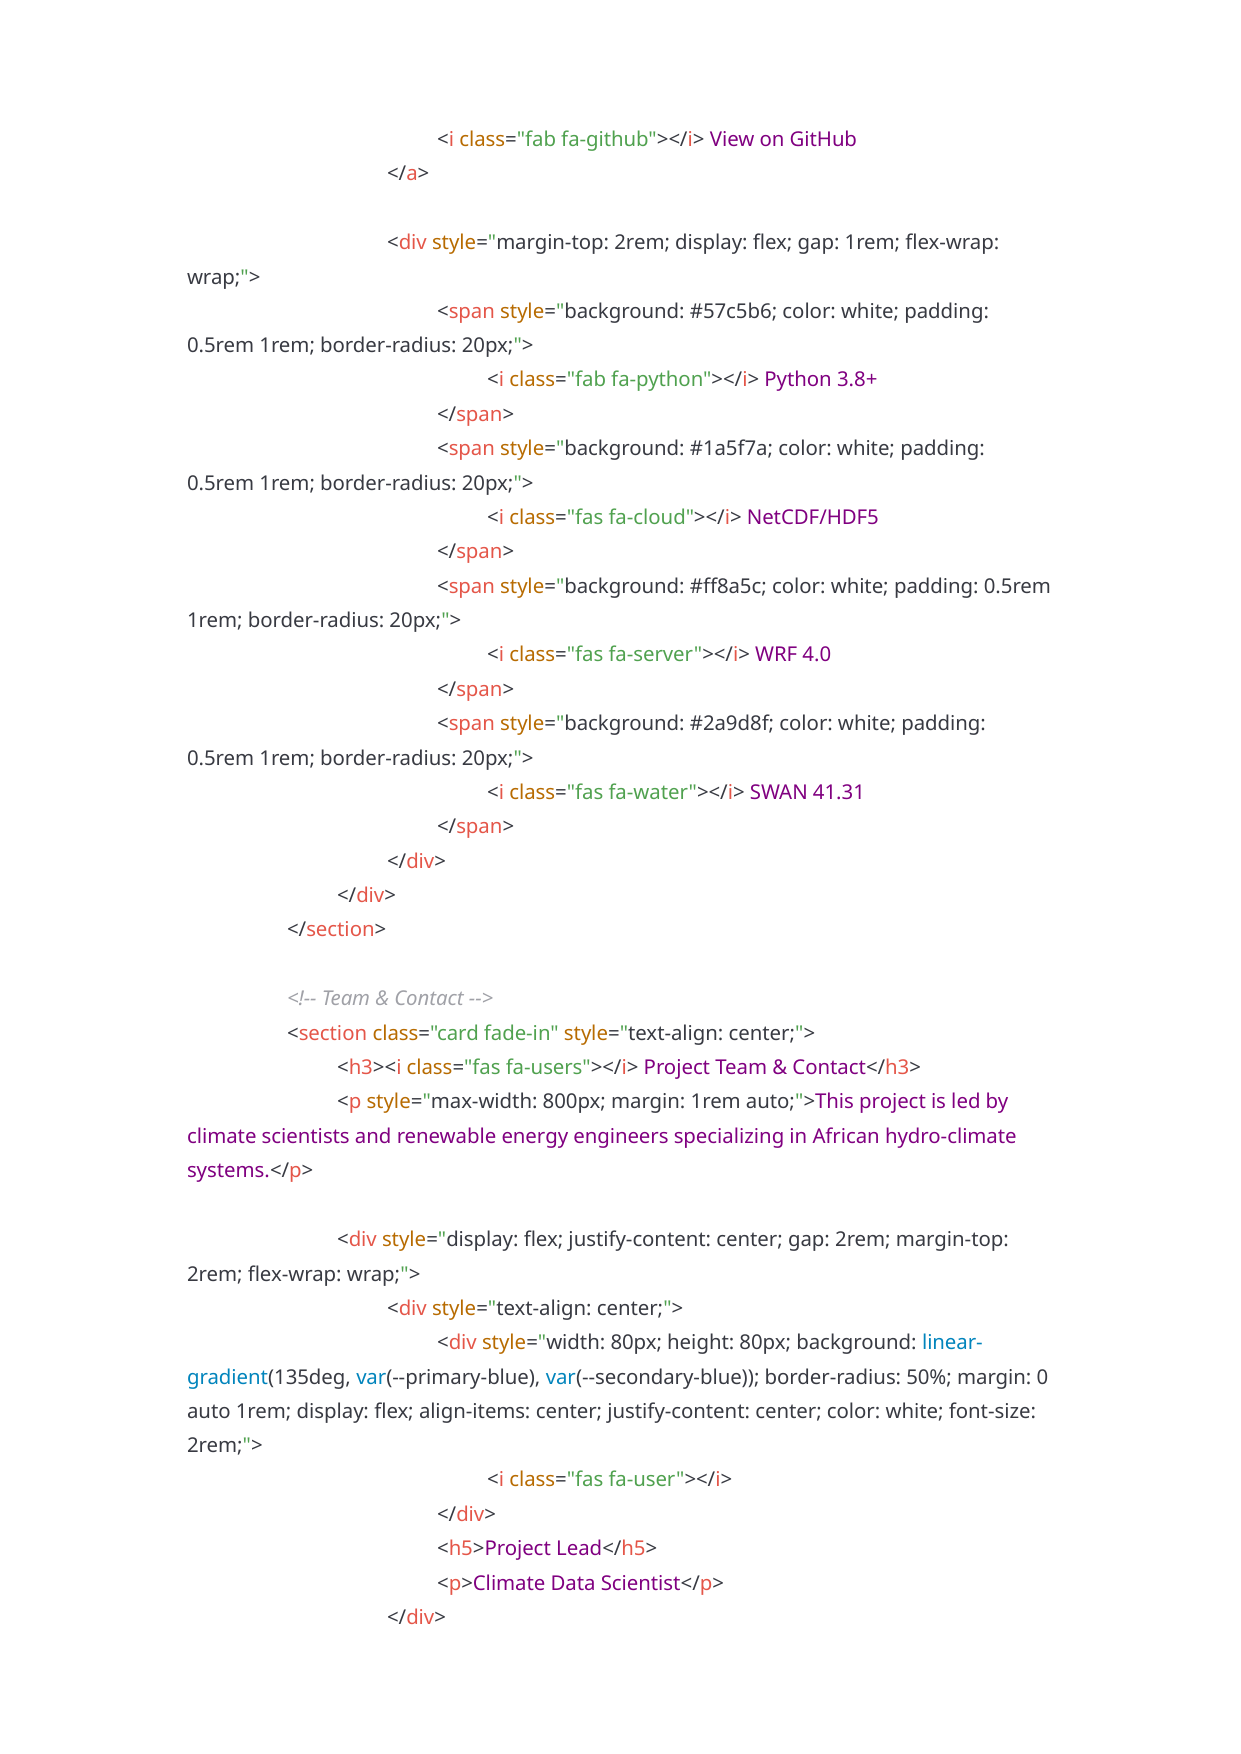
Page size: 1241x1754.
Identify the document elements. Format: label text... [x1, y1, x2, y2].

text </div> [187, 874, 1053, 909]
text <p>Climate Data Scientist</p> [187, 1562, 1053, 1596]
text <span style="background: #1a5f7a; color: white; padding: 0.5rem 1rem; border-radius: 20px;"> [187, 427, 1053, 496]
text </div> [187, 840, 1053, 874]
text <p style="max-width: 800px; margin: 1rem auto;">This project is led by climate scientists and renewable energy engineers specializing in African hydro-climate systems.</p> [187, 1081, 1053, 1184]
text <div style="display: flex; justify-content: center; gap: 2rem; margin-top: 2rem; flex-wrap: wrap;"> [187, 1218, 1053, 1287]
text <h3><i class="fas fa-users"></i> Project Team & Contact</h3> [187, 1046, 1053, 1081]
text </span> [187, 668, 1053, 702]
text <i class="fas fa-server"></i> WRF 4.0 [187, 634, 1053, 668]
text </span> [187, 531, 1053, 565]
text </a> [187, 152, 1053, 187]
text </div> [187, 1493, 1053, 1527]
text <div style="margin-top: 2rem; display: flex; gap: 1rem; flex-wrap: wrap;"> [187, 221, 1053, 290]
text </section> [187, 909, 1053, 943]
text <i class="fas fa-user"></i> [187, 1459, 1053, 1493]
text <!-- Team & Contact --> [187, 977, 1053, 1012]
text <span style="background: #ff8a5c; color: white; padding: 0.5rem 1rem; border-radius: 20px;"> [187, 565, 1053, 634]
text <i class="fas fa-water"></i> SWAN 41.31 [187, 771, 1053, 806]
text <section class="card fade-in" style="text-align: center;"> [187, 1012, 1053, 1046]
text </span> [187, 806, 1053, 840]
text <span style="background: #57c5b6; color: white; padding: 0.5rem 1rem; border-radius: 20px;"> [187, 290, 1053, 359]
text <i class="fab fa-github"></i> View on GitHub [187, 118, 1053, 152]
text <div style="text-align: center;"> [187, 1287, 1053, 1321]
text <i class="fab fa-python"></i> Python 3.8+ [187, 359, 1053, 393]
text <i class="fas fa-cloud"></i> NetCDF/HDF5 [187, 496, 1053, 531]
text </div> [187, 1596, 1053, 1631]
text <h5>Project Lead</h5> [187, 1527, 1053, 1562]
text </span> [187, 393, 1053, 427]
text <span style="background: #2a9d8f; color: white; padding: 0.5rem 1rem; border-radius: 20px;"> [187, 702, 1053, 771]
text <div style="width: 80px; height: 80px; background: linear-gradient(135deg, var(--primary-blue), var(--secondary-blue)); border-radius: 50%; margin: 0 auto 1rem; display: flex; align-items: center; justify-content: center; color: white; font-size: 2rem;"> [187, 1321, 1053, 1459]
